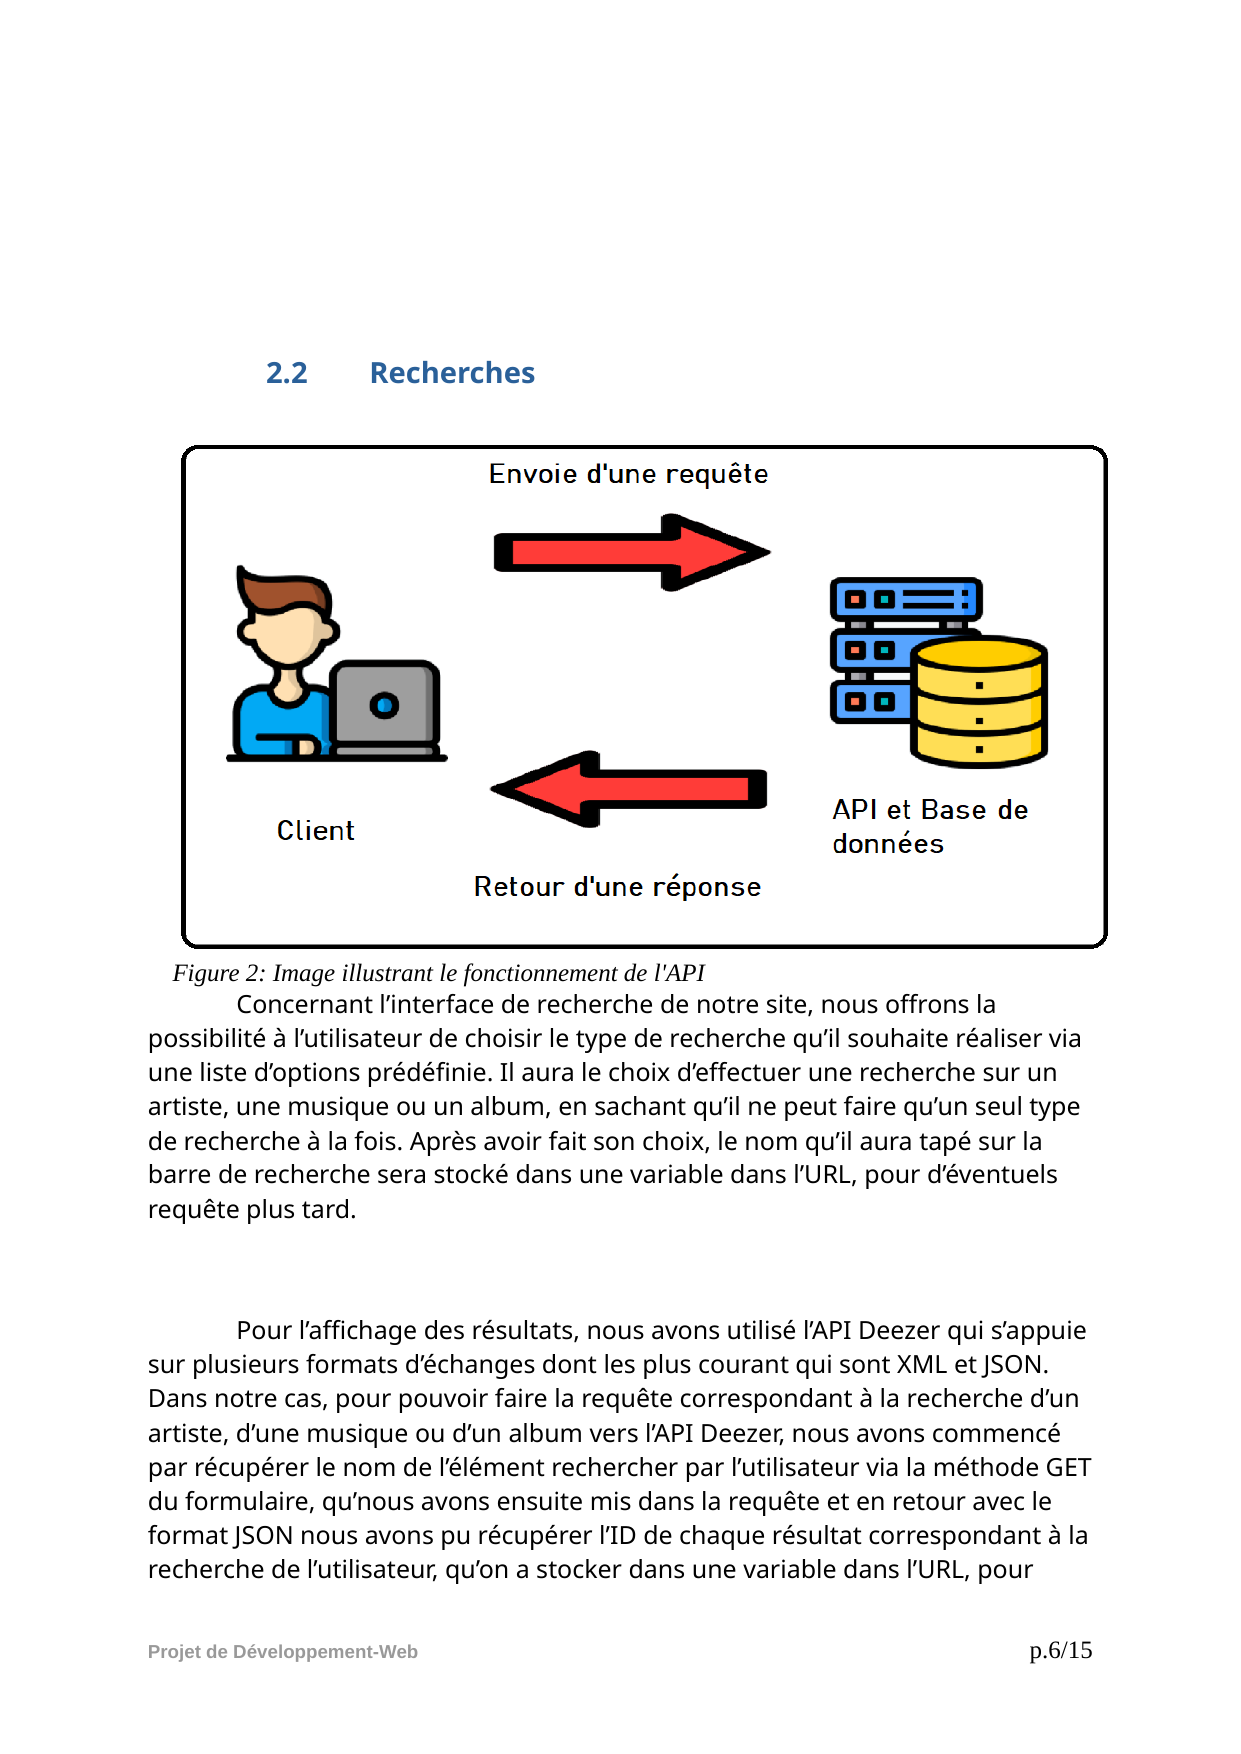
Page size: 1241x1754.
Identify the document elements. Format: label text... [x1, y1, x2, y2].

text Concernant l’interface de recherche de notre site, nous offrons la possibilité à l’utilisateur de choisir le type de recherche qu’il souhaite réaliser via une liste d’options prédéfinie. Il aura le choix d’effectuer une recherche sur un artiste, une musique ou un album, en sachant qu’il ne peut faire qu’un seul type de recherche à la fois. Après avoir fait son choix, le nom qu’il aura tapé sur la barre de recherche sera stocké dans une variable dans l’URL, pour d’éventuels requête plus tard. [148, 457, 1093, 1225]
subtitle Recherches [148, 352, 1093, 392]
text Pour l’affichage des résultats, nous avons utilisé l’API Deezer qui s’appuie sur plusieurs formats d’échanges dont les plus courant qui sont XML et JSON. Dans notre cas, pour pouvoir faire la requête correspondant à la recherche d’un artiste, d’une musique ou d’un album vers l’API Deezer, nous avons commencé par récupérer le nom de l’élément rechercher par l’utilisateur via la méthode GET du formulaire, qu’nous avons ensuite mis dans la requête et en retour avec le format JSON nous avons pu récupérer l’ID de chaque résultat correspondant à la recherche de l’utilisateur, qu’on a stocker dans une variable dans l’URL, pour [148, 1313, 1093, 1586]
picture [172, 434, 1118, 959]
text Figure 2: Image illustrant le fonctionnement de l'API [172, 959, 1117, 987]
